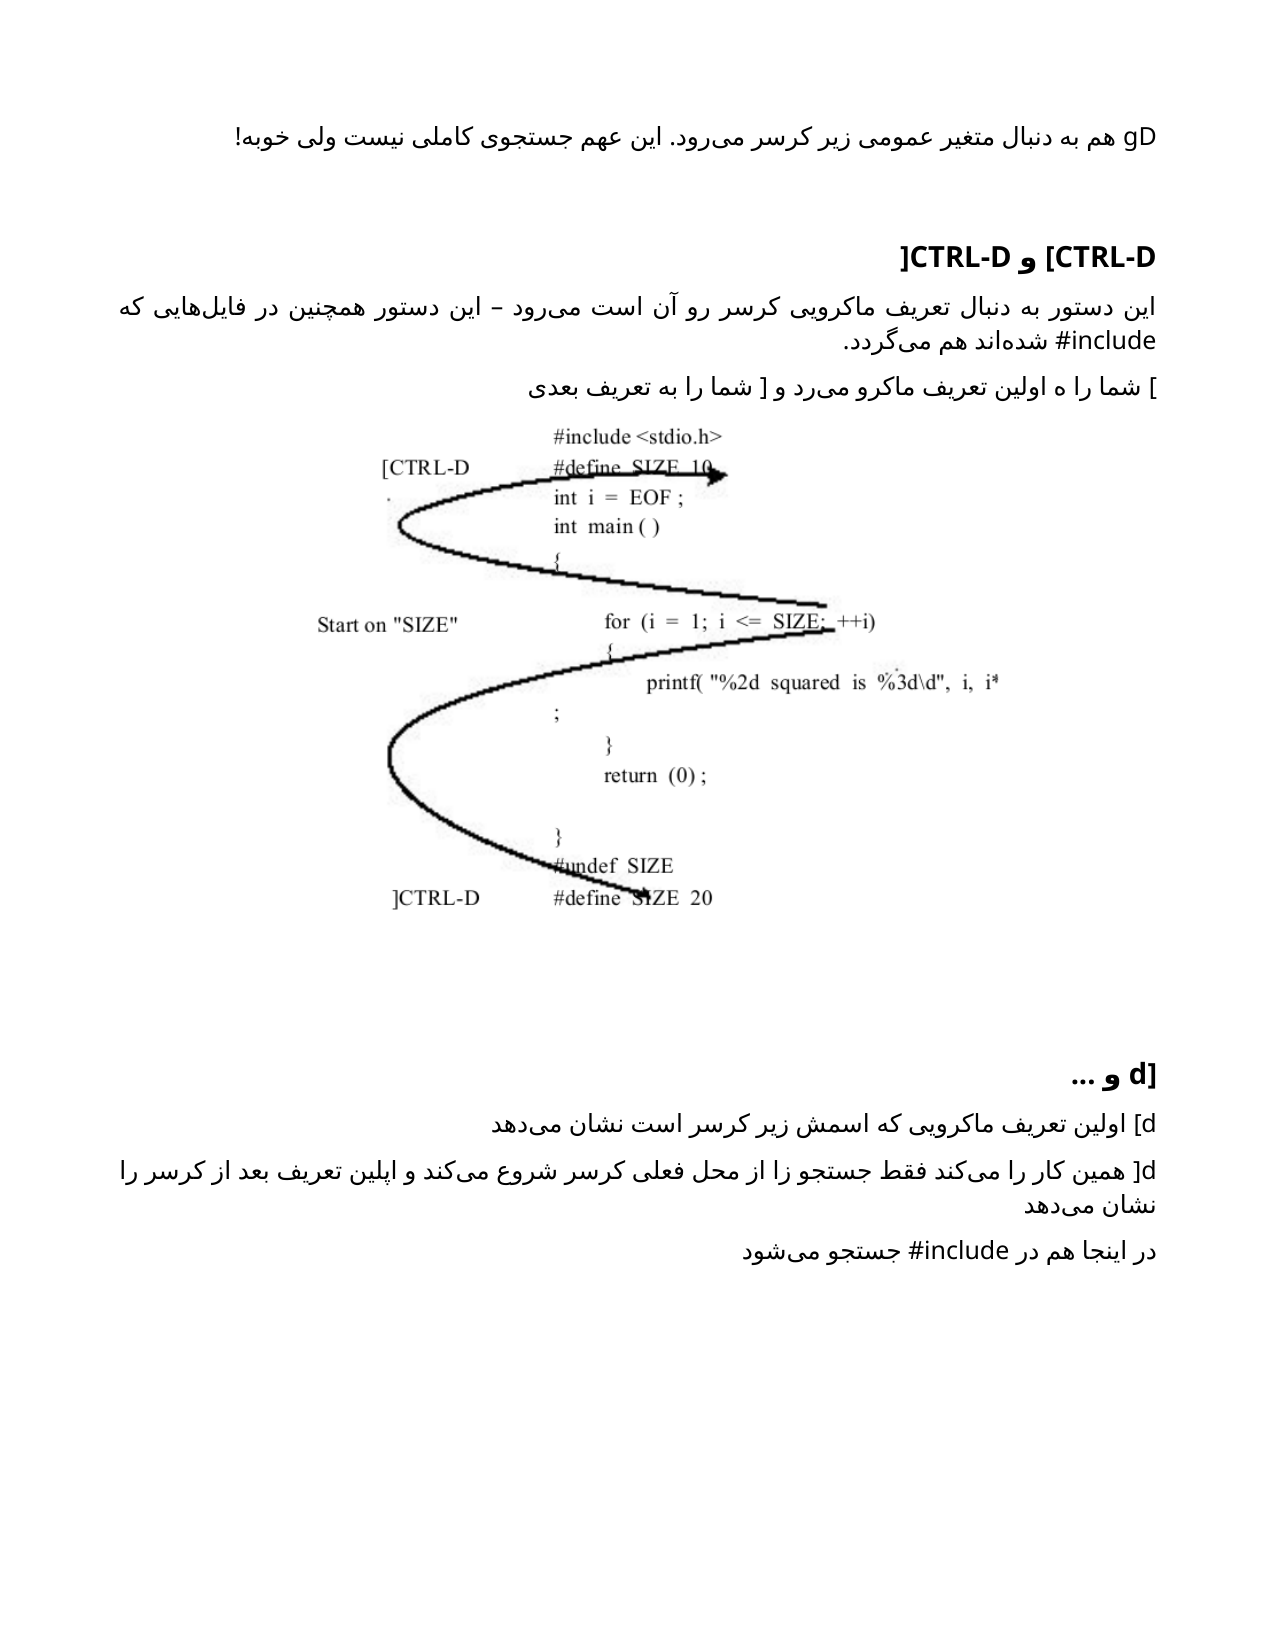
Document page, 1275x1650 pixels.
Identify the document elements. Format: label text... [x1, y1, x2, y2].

text ] شما را ه اولین تعریف ماکرو می‌رد و [ شما را به تعریف بعدی [118, 369, 1157, 403]
text gD هم به دنبال متغیر عمومی زیر کرسر می‌رود. این عهم جستجوی کاملی نیست ولی خوبه! [118, 118, 1157, 152]
text این دستور به دنبال تعریف ماکرویی کرسر رو آن است می‌رود – این دستور همچنین در فایل‌هایی که include# شده‌اند هم می‌گردد. [118, 288, 1157, 357]
subtitle CTRL-D] و CTRL-D[ [118, 236, 1157, 276]
picture [276, 415, 999, 936]
subtitle [d و ... [118, 1054, 1157, 1093]
text d] اولین تعریف ماکرویی که اسمش زیر کرسر است نشان می‌دهد [118, 1106, 1157, 1140]
text d[ همین کار را می‌کند فقط جستجو زا از محل فعلی کرسر شروع می‌کند و اپلین تعریف بعد از کرسر را نشان می‌دهد [118, 1152, 1157, 1221]
text در اینجا هم در include# جستجو می‌شود [118, 1233, 1157, 1267]
